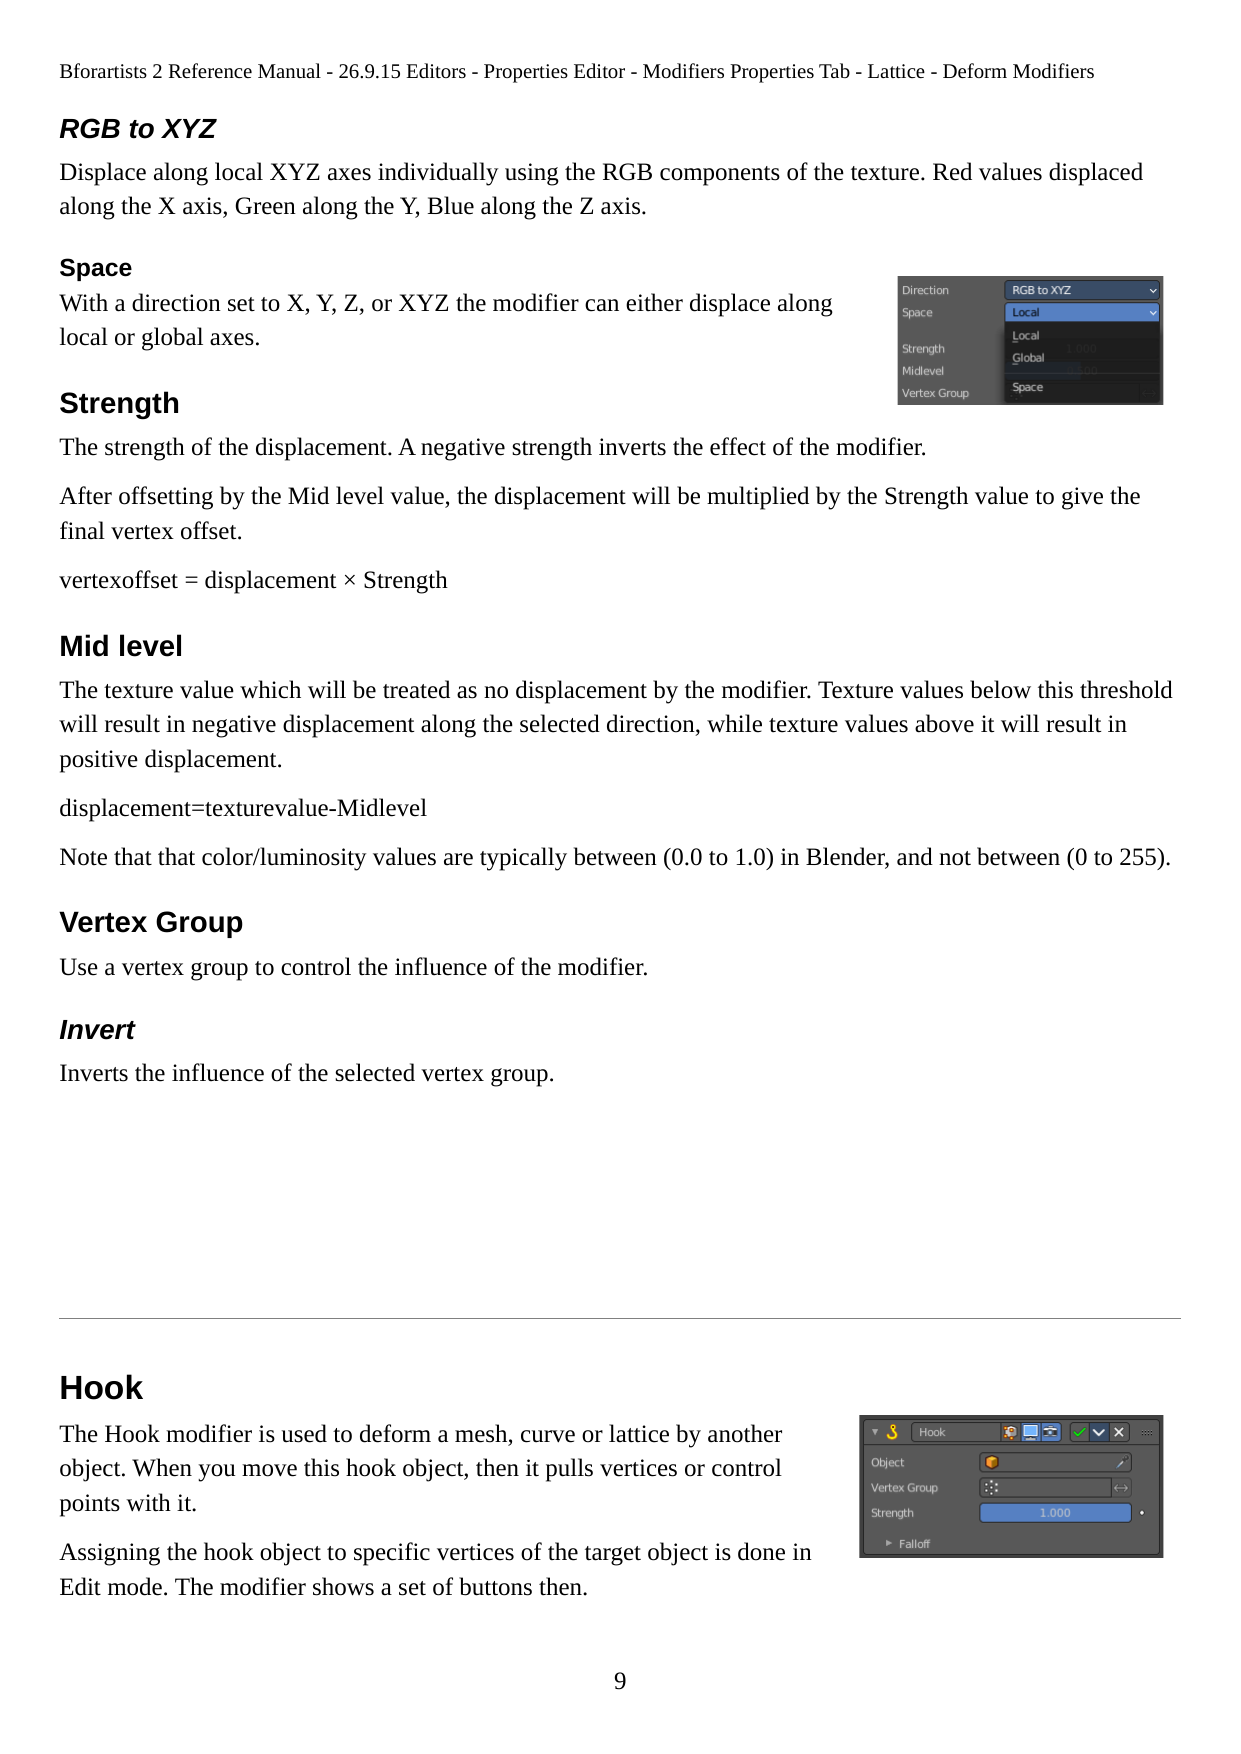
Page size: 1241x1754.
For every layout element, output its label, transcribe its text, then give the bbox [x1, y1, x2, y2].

text Use a vertex group to control the influence of the modifier. [59, 952, 1181, 980]
subtitle RGB to XYZ [59, 113, 1181, 144]
subtitle Strength [59, 386, 1181, 420]
text With a direction set to X, Y, Z, or XYZ the modifier can either displace along local or global axes. [59, 288, 897, 351]
subtitle Invert [59, 1013, 1181, 1045]
text vertexoffset = displacement × Strength [59, 565, 1181, 593]
text After offsetting by the Mid level value, the displacement will be multiplied by the Strength value to give the final vertex offset. [59, 481, 1181, 544]
text The strength of the displacement. A negative strength inverts the effect of the modifier. [59, 432, 1181, 461]
text The Hook modifier is used to deform a mesh, curve or lattice by another object. When you move this hook object, then it pulls vertices or control points with it. [59, 1419, 859, 1517]
text The texture value which will be treated as no displacement by the modifier. Texture values below this threshold will result in negative displacement along the selected direction, while texture values above it will result in positive displacement. [59, 675, 1181, 772]
text Displace along local XYZ axes individually using the RGB components of the texture. Red values displaced along the X axis, Green along the Y, Blue along the Z axis. [59, 157, 1181, 220]
text Note that that color/luminosity values are typically between (0.0 to 1.0) in Blender, and not between (0 to 255). [59, 842, 1181, 871]
text Inverts the influence of the selected vertex group. [59, 1058, 1181, 1086]
text displacement=texturevalue-Midlevel [59, 793, 1181, 821]
picture [859, 1415, 1164, 1558]
text Assigning the hook object to specific vertices of the target object is done in Edit mode. The modifier shows a set of buttons then. [59, 1537, 1181, 1600]
subtitle Vertex Group [59, 905, 1181, 939]
subtitle Space [59, 253, 1181, 282]
picture [897, 276, 1164, 405]
subtitle Hook [59, 1368, 1181, 1407]
subtitle Mid level [59, 628, 1181, 662]
